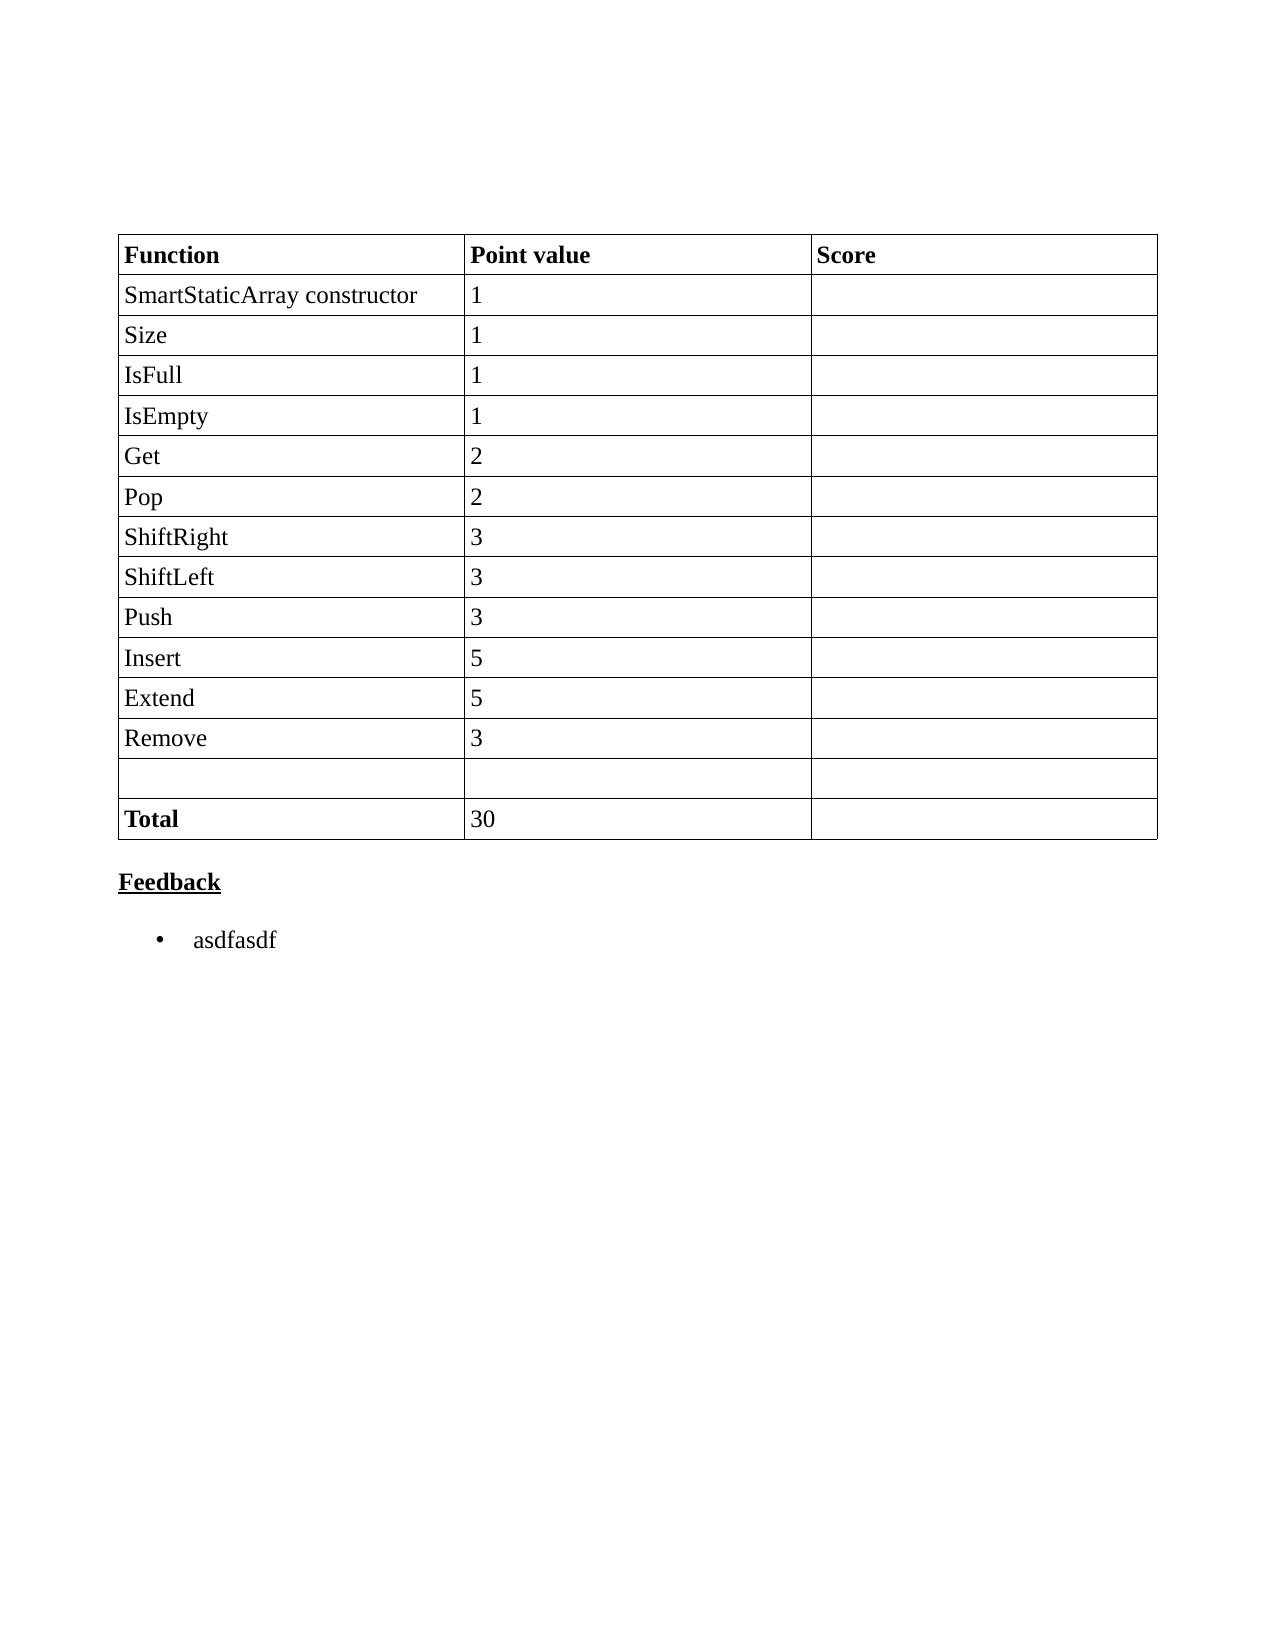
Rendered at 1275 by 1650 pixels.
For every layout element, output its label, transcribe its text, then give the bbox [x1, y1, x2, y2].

table_cell SmartStaticArray constructor [119, 275, 464, 314]
table_cell ShiftLeft [119, 557, 464, 597]
table_cell Size [119, 316, 464, 355]
table_cell 1 [465, 396, 811, 435]
table_cell [812, 638, 1157, 677]
table_header Score [812, 235, 1157, 274]
table_cell Remove [119, 719, 464, 758]
table_cell 3 [465, 719, 811, 758]
table_header Point value [465, 235, 811, 274]
table_cell 3 [465, 557, 811, 597]
table_cell [812, 598, 1157, 637]
table_cell IsEmpty [119, 396, 464, 435]
table_cell Insert [119, 638, 464, 677]
table_cell [812, 436, 1157, 476]
table_cell IsFull [119, 356, 464, 395]
table_cell 5 [465, 638, 811, 677]
table_cell 30 [465, 799, 811, 838]
table_cell 1 [465, 316, 811, 355]
table_cell [812, 275, 1157, 314]
table_cell 5 [465, 678, 811, 718]
table_cell Pop [119, 477, 464, 516]
table_cell 2 [465, 477, 811, 516]
table_cell Extend [119, 678, 464, 718]
table_cell 3 [465, 517, 811, 556]
table_header Function [119, 235, 464, 274]
table_cell [812, 517, 1157, 556]
table_cell [812, 799, 1157, 838]
table_cell Total [119, 799, 464, 838]
table_cell [812, 557, 1157, 597]
table_cell [465, 759, 811, 798]
table_cell Get [119, 436, 464, 476]
table_cell 1 [465, 275, 811, 314]
table_cell [812, 759, 1157, 798]
table_cell 2 [465, 436, 811, 476]
table_cell [812, 477, 1157, 516]
table_cell [119, 759, 464, 798]
table_cell [812, 719, 1157, 758]
table_cell [812, 316, 1157, 355]
table_cell 1 [465, 356, 811, 395]
table_cell Push [119, 598, 464, 637]
table_cell [812, 396, 1157, 435]
table_cell [812, 678, 1157, 718]
list asdfasdf [156, 925, 1157, 954]
table_cell ShiftRight [119, 517, 464, 556]
table_cell [812, 356, 1157, 395]
text Feedback [118, 867, 1157, 896]
table_cell 3 [465, 598, 811, 637]
